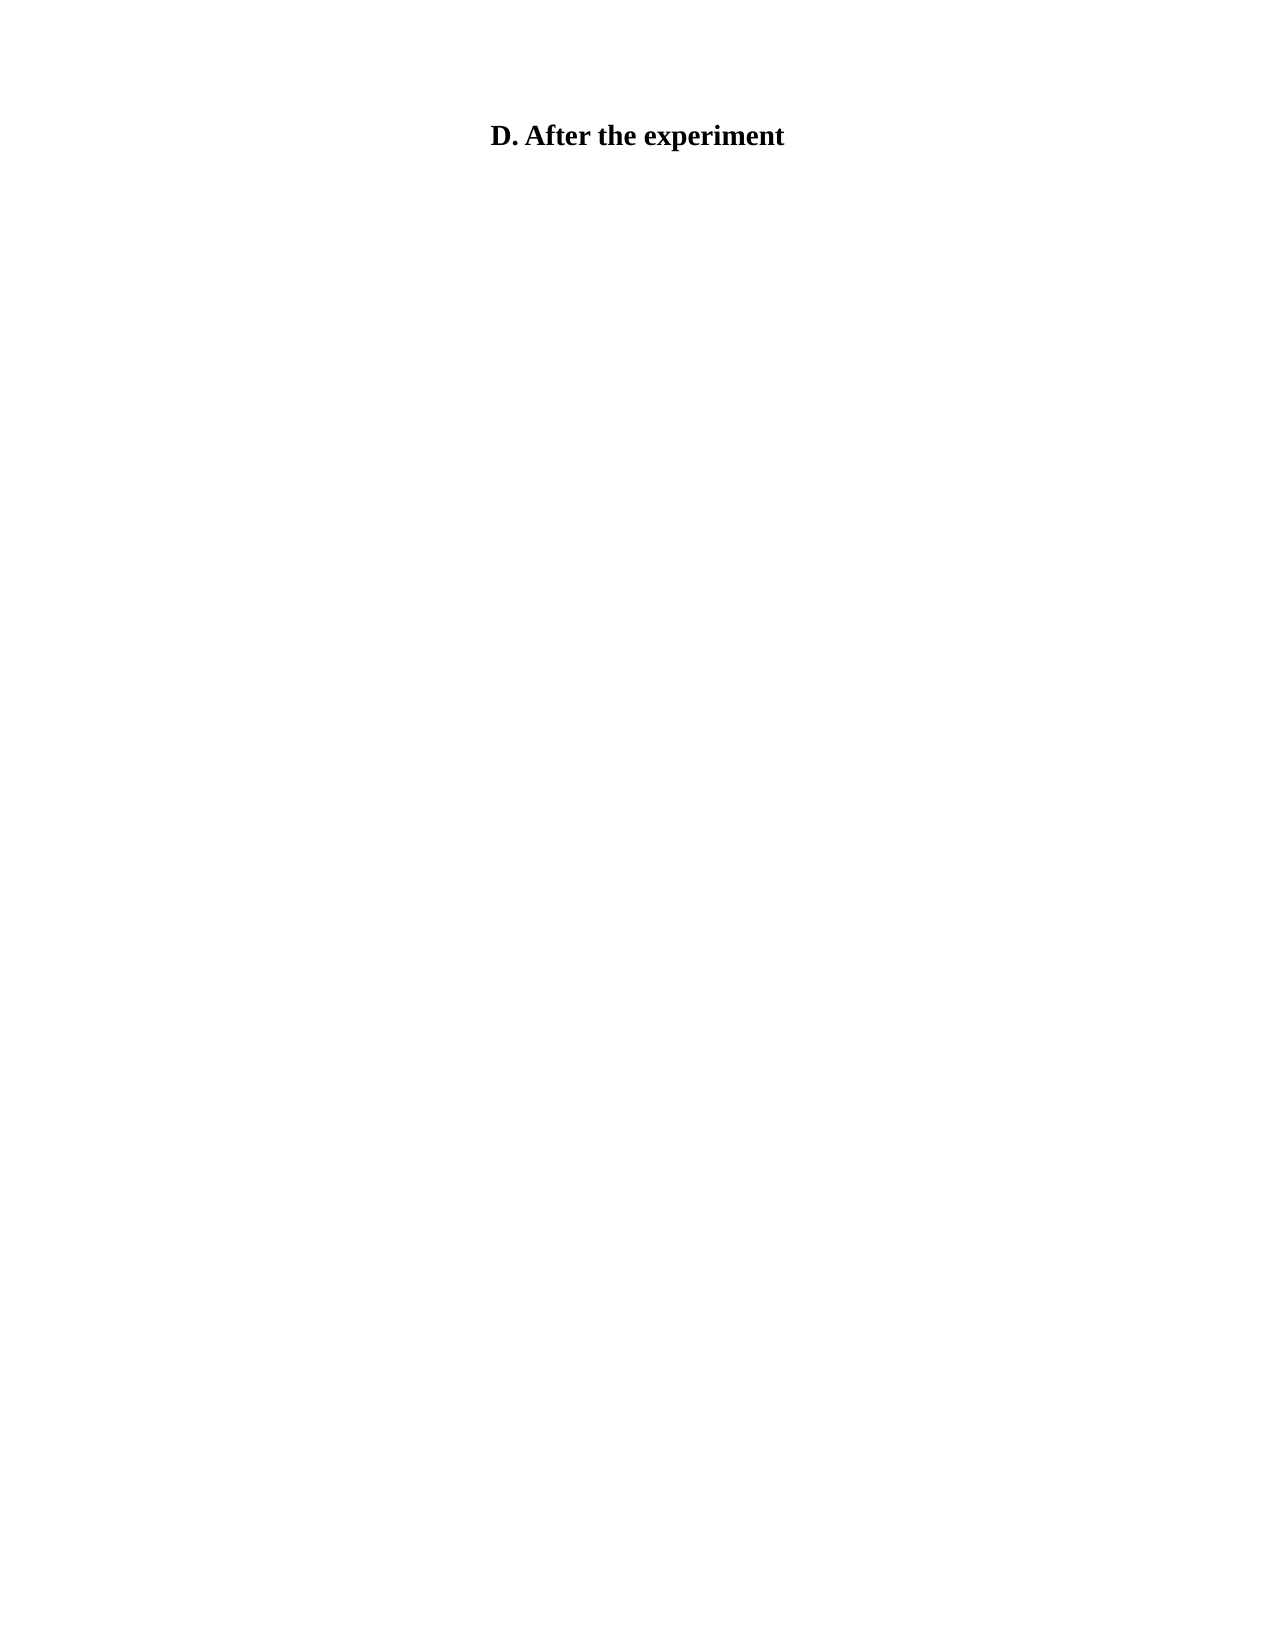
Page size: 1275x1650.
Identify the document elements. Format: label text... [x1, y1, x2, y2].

text D. After the experiment [118, 118, 1157, 152]
